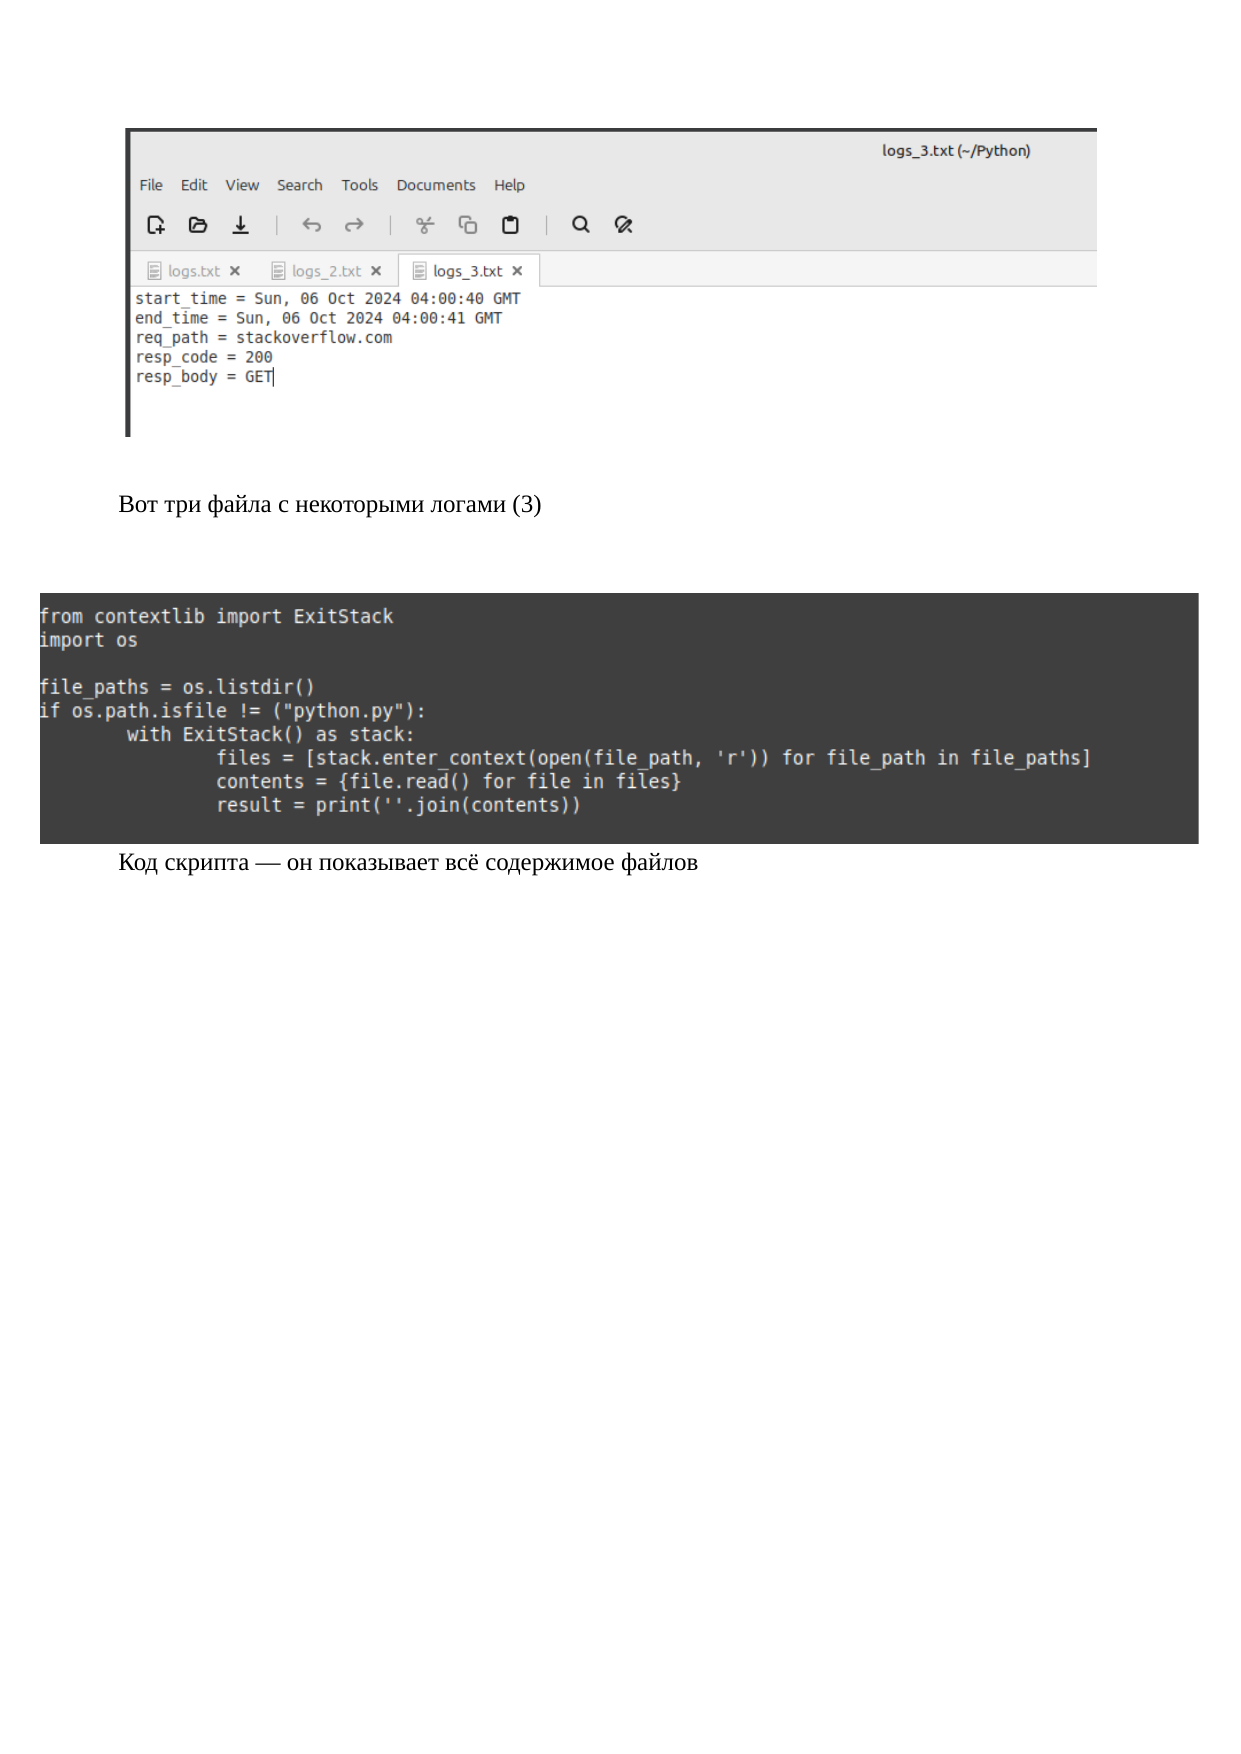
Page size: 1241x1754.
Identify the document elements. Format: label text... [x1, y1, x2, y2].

text Код скрипта — он показывает всё содержимое файлов [118, 844, 1122, 876]
text [118, 584, 1122, 593]
text Вот три файла с некоторыми логами (3) [118, 489, 1122, 517]
picture [40, 593, 1199, 844]
picture [125, 128, 533, 207]
